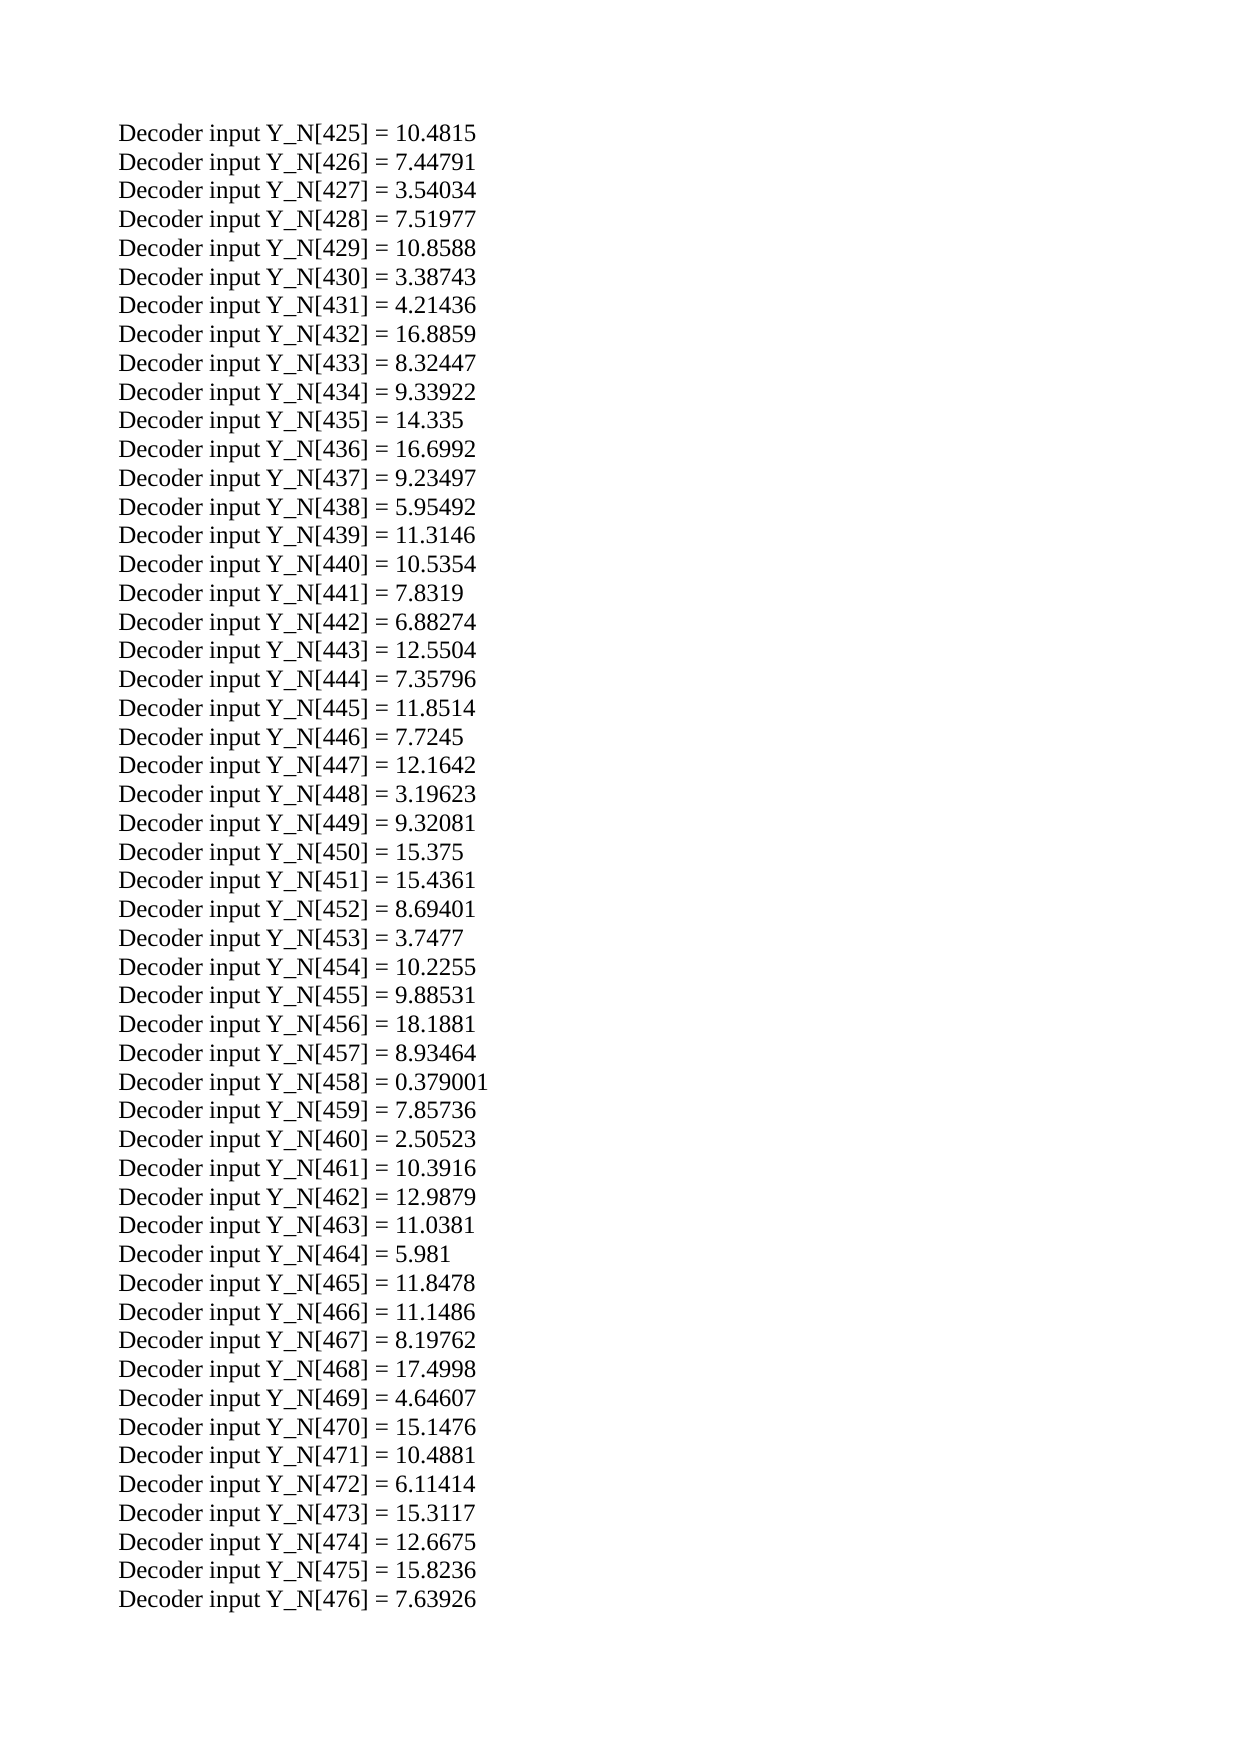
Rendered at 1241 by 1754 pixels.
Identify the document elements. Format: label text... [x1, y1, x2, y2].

text Decoder input Y_N[428] = 7.51977 [118, 204, 1122, 233]
text Decoder input Y_N[473] = 15.3117 [118, 1498, 1122, 1527]
text Decoder input Y_N[445] = 11.8514 [118, 693, 1122, 722]
text Decoder input Y_N[439] = 11.3146 [118, 521, 1122, 549]
text Decoder input Y_N[444] = 7.35796 [118, 664, 1122, 693]
text Decoder input Y_N[465] = 11.8478 [118, 1268, 1122, 1297]
text Decoder input Y_N[454] = 10.2255 [118, 952, 1122, 981]
text Decoder input Y_N[466] = 11.1486 [118, 1297, 1122, 1326]
text Decoder input Y_N[453] = 3.7477 [118, 923, 1122, 952]
text Decoder input Y_N[476] = 7.63926 [118, 1584, 1122, 1613]
text Decoder input Y_N[446] = 7.7245 [118, 722, 1122, 751]
text Decoder input Y_N[468] = 17.4998 [118, 1354, 1122, 1383]
text Decoder input Y_N[474] = 12.6675 [118, 1527, 1122, 1556]
text Decoder input Y_N[459] = 7.85736 [118, 1096, 1122, 1124]
text Decoder input Y_N[437] = 9.23497 [118, 463, 1122, 492]
text Decoder input Y_N[448] = 3.19623 [118, 779, 1122, 808]
text Decoder input Y_N[440] = 10.5354 [118, 549, 1122, 578]
text Decoder input Y_N[447] = 12.1642 [118, 751, 1122, 779]
text Decoder input Y_N[434] = 9.33922 [118, 377, 1122, 406]
text Decoder input Y_N[449] = 9.32081 [118, 808, 1122, 837]
text Decoder input Y_N[455] = 9.88531 [118, 981, 1122, 1009]
text Decoder input Y_N[435] = 14.335 [118, 406, 1122, 434]
text Decoder input Y_N[461] = 10.3916 [118, 1153, 1122, 1182]
text Decoder input Y_N[472] = 6.11414 [118, 1469, 1122, 1498]
text Decoder input Y_N[460] = 2.50523 [118, 1124, 1122, 1153]
text Decoder input Y_N[430] = 3.38743 [118, 262, 1122, 291]
text Decoder input Y_N[443] = 12.5504 [118, 636, 1122, 664]
text Decoder input Y_N[452] = 8.69401 [118, 894, 1122, 923]
text Decoder input Y_N[441] = 7.8319 [118, 578, 1122, 607]
text Decoder input Y_N[432] = 16.8859 [118, 319, 1122, 348]
text Decoder input Y_N[475] = 15.8236 [118, 1556, 1122, 1584]
text Decoder input Y_N[436] = 16.6992 [118, 434, 1122, 463]
text Decoder input Y_N[442] = 6.88274 [118, 607, 1122, 636]
text Decoder input Y_N[462] = 12.9879 [118, 1182, 1122, 1211]
text Decoder input Y_N[450] = 15.375 [118, 837, 1122, 866]
text Decoder input Y_N[464] = 5.981 [118, 1239, 1122, 1268]
text Decoder input Y_N[470] = 15.1476 [118, 1412, 1122, 1441]
text Decoder input Y_N[458] = 0.379001 [118, 1067, 1122, 1096]
text Decoder input Y_N[427] = 3.54034 [118, 176, 1122, 204]
text Decoder input Y_N[467] = 8.19762 [118, 1326, 1122, 1354]
text Decoder input Y_N[426] = 7.44791 [118, 147, 1122, 176]
text Decoder input Y_N[451] = 15.4361 [118, 866, 1122, 894]
text Decoder input Y_N[457] = 8.93464 [118, 1038, 1122, 1067]
text Decoder input Y_N[469] = 4.64607 [118, 1383, 1122, 1412]
text Decoder input Y_N[429] = 10.8588 [118, 233, 1122, 262]
text Decoder input Y_N[433] = 8.32447 [118, 348, 1122, 377]
text Decoder input Y_N[463] = 11.0381 [118, 1211, 1122, 1239]
text Decoder input Y_N[471] = 10.4881 [118, 1441, 1122, 1469]
text Decoder input Y_N[431] = 4.21436 [118, 291, 1122, 319]
text Decoder input Y_N[425] = 10.4815 [118, 118, 1122, 147]
text Decoder input Y_N[438] = 5.95492 [118, 492, 1122, 521]
text Decoder input Y_N[456] = 18.1881 [118, 1009, 1122, 1038]
